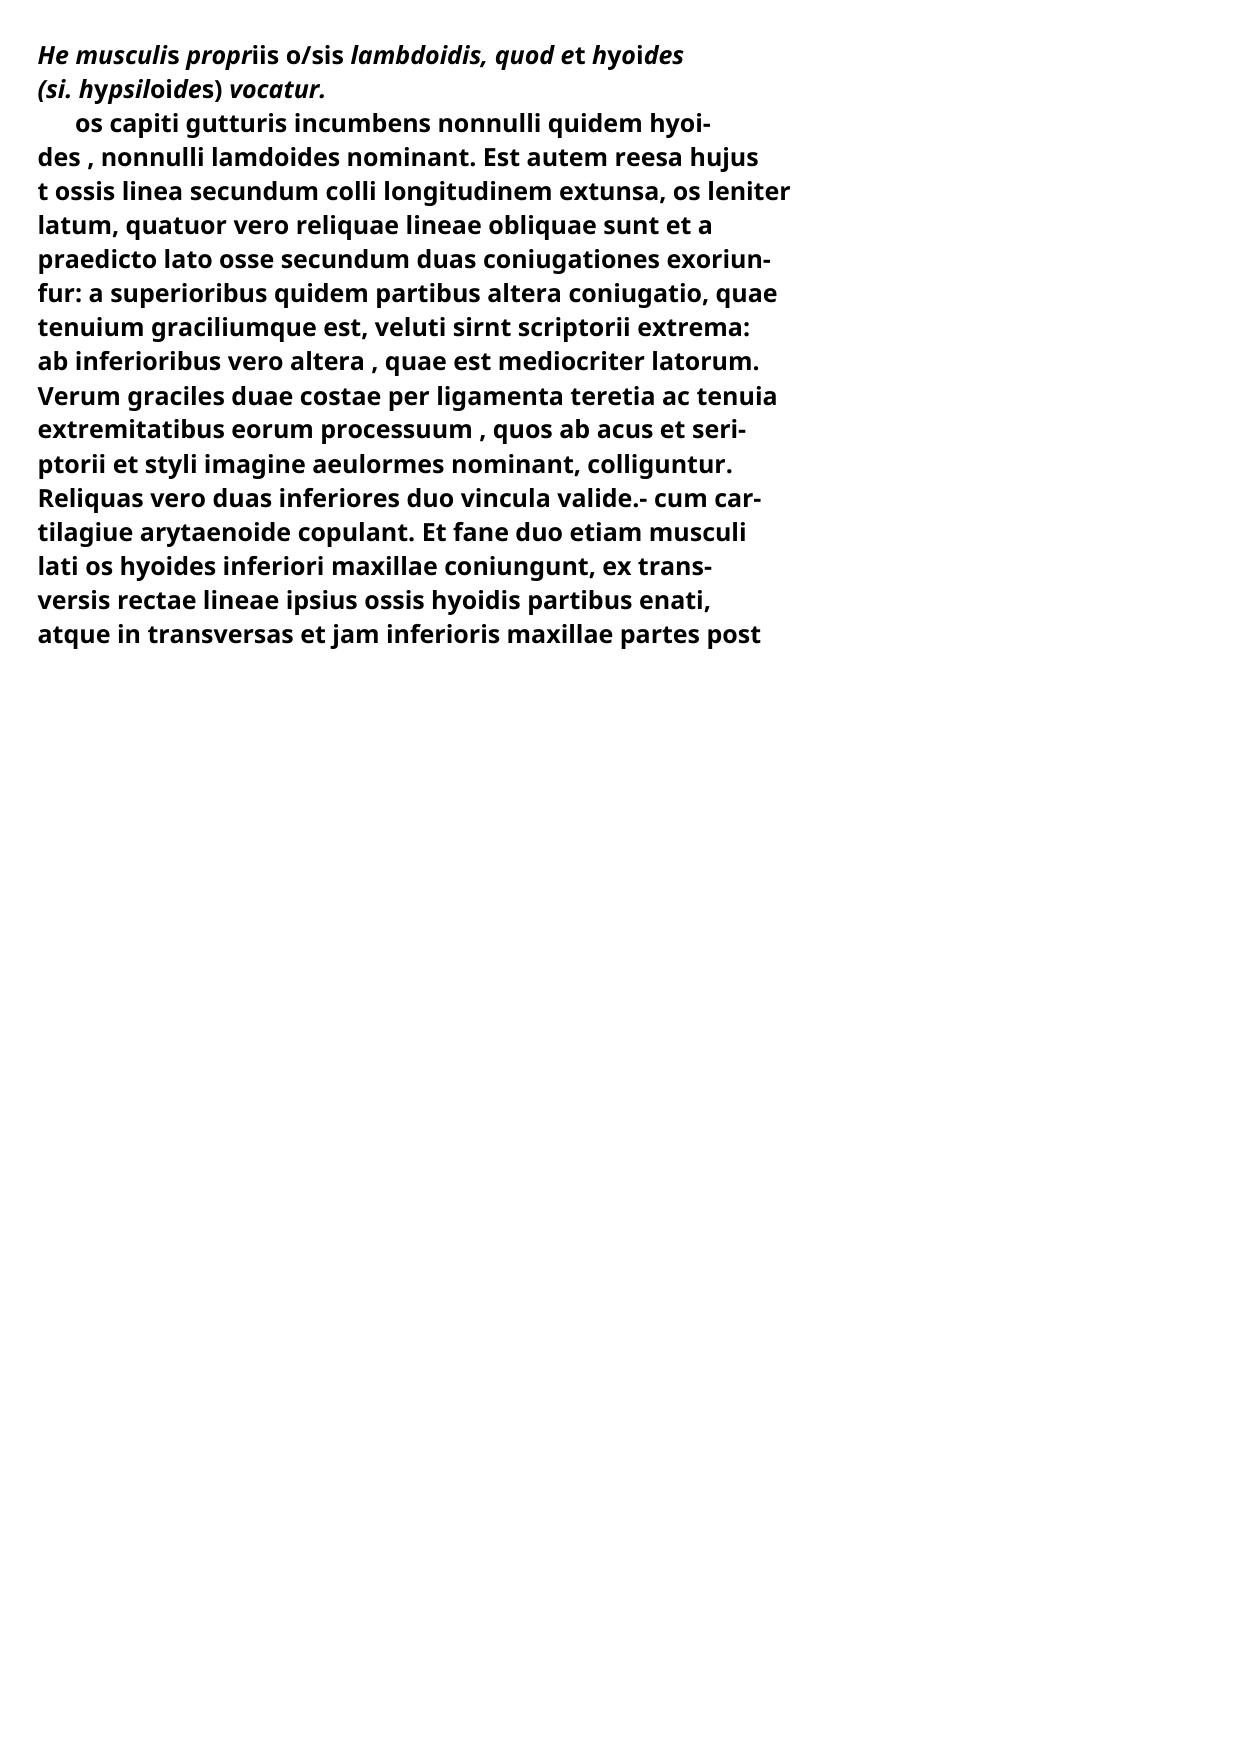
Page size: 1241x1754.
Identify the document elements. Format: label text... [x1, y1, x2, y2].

text os capiti gutturis incumbens nonnulli quidem hyoi- des , nonnulli lamdoides nominant. Est autem reesa hujus t ossis linea secundum colli longitudinem extunsa, os leniter latum, quatuor vero reliquae lineae obliquae sunt et a praedicto lato osse secundum duas coniugationes exoriun- fur: a superioribus quidem partibus altera coniugatio, quae tenuium graciliumque est, veluti sirnt scriptorii extrema: ab inferioribus vero altera , quae est mediocriter latorum. Verum graciles duae costae per ligamenta teretia ac tenuia extremitatibus eorum processuum , quos ab acus et seri- ptorii et styli imagine aeulormes nominant, colliguntur. Reliquas vero duas inferiores duo vincula valide.- cum car- tilagiue arytaenoide copulant. Et fane duo etiam musculi lati os hyoides inferiori maxillae coniungunt, ex trans- versis rectae lineae ipsius ossis hyoidis partibus enati, atque in transversas et jam inferioris maxillae partes post [37, 106, 1203, 651]
text He musculis propriis o/sis lambdoidis, quod et hyoides (si. hypsiloides) vocatur. [37, 37, 1203, 106]
